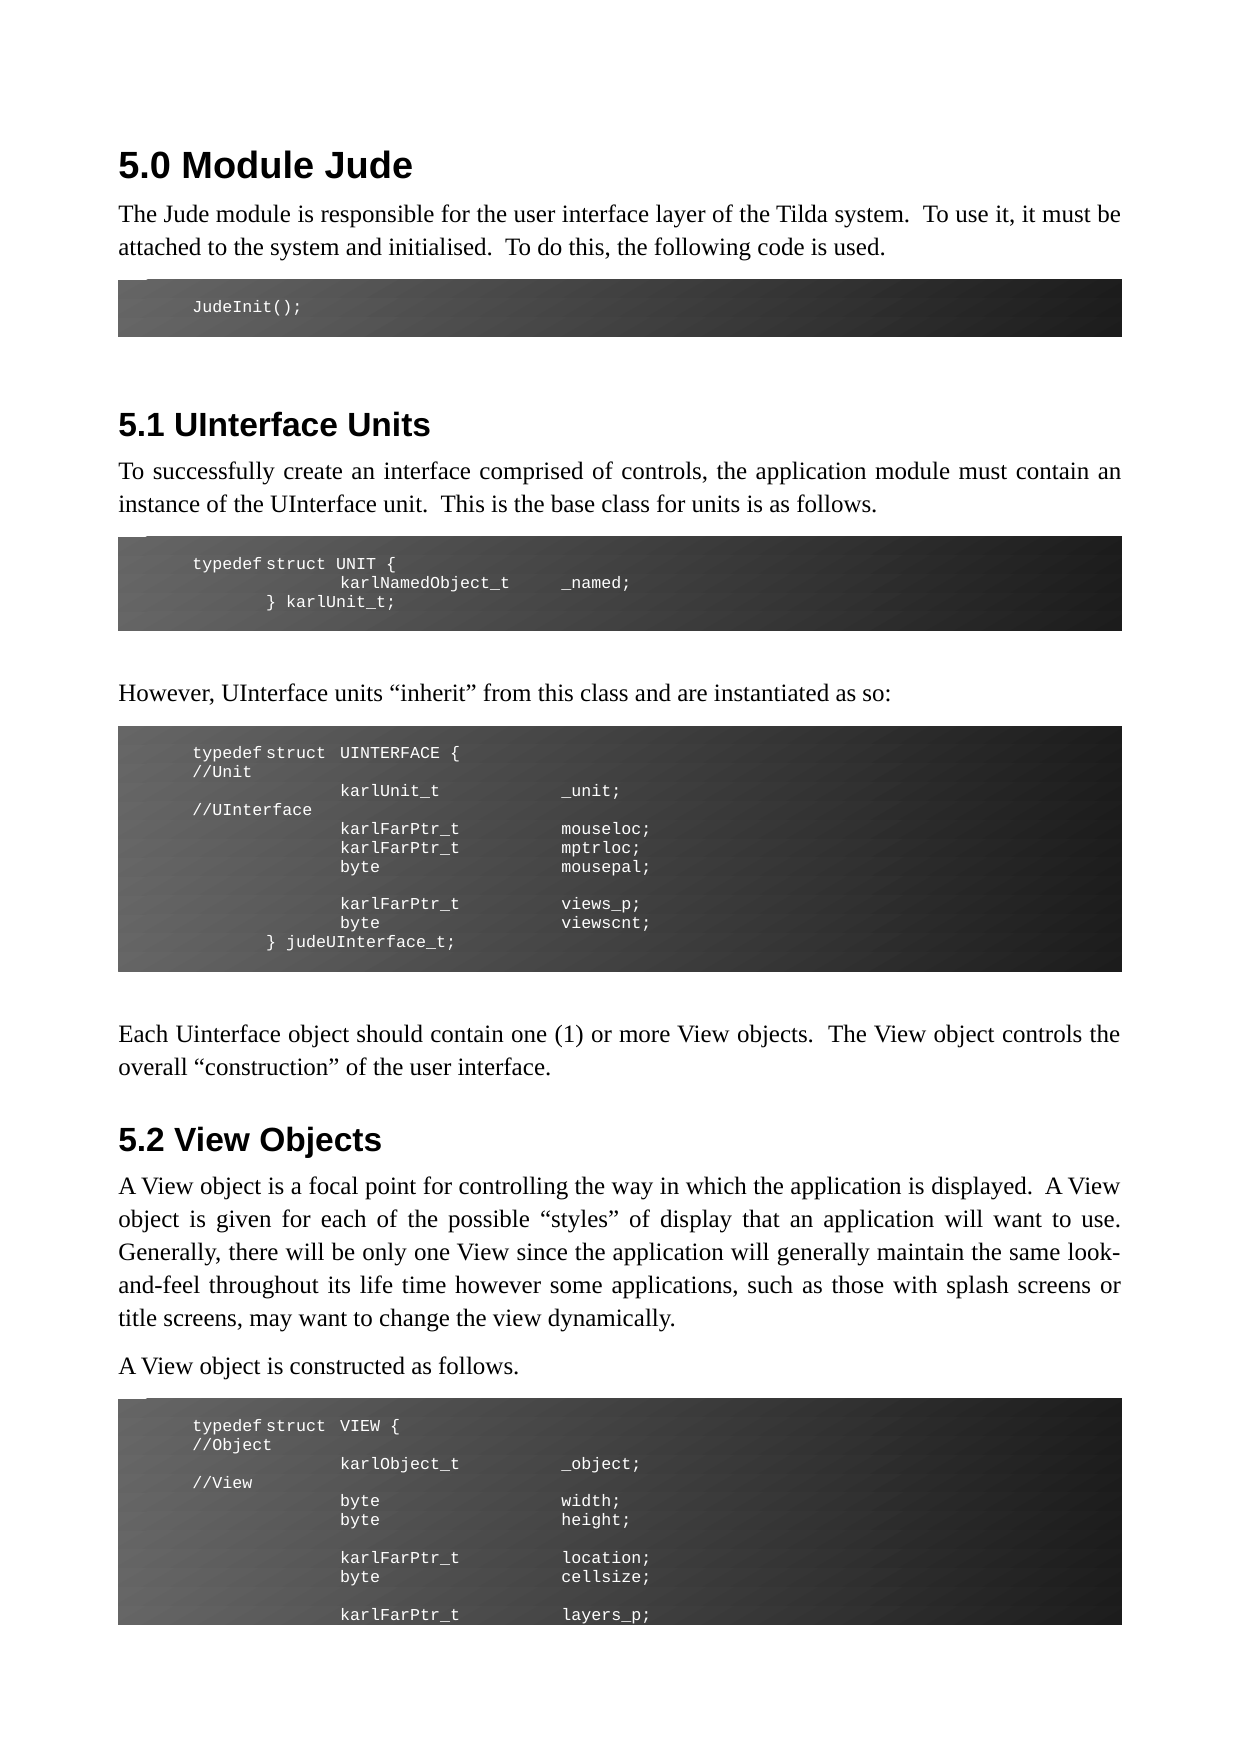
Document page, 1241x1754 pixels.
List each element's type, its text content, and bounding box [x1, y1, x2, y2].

text karlFarPtr_t layers_p; [118, 1606, 1122, 1625]
text To successfully create an interface comprised of controls, the application module must contain an instance of the UInterface unit. This is the base class for units is as follows. [118, 456, 1122, 518]
text karlObject_t _object; [118, 1455, 1122, 1474]
text The Jude module is responsible for the user interface layer of the Tilda system. To use it, it must be attached to the system and initialised. To do this, the following code is used. [118, 199, 1122, 261]
text //Unit [118, 764, 1122, 783]
text karlFarPtr_t location; [118, 1549, 1122, 1568]
text typedef struct VIEW { [118, 1418, 1122, 1436]
text karlNamedObject_t _named; [118, 574, 1122, 593]
text byte viewscnt; [118, 915, 1122, 933]
text byte mousepal; [118, 858, 1122, 877]
text However, UInterface units “inherit” from this class and are instantiated as so: [118, 678, 1122, 707]
text karlFarPtr_t mptrloc; [118, 839, 1122, 858]
text byte width; [118, 1493, 1122, 1512]
text //Object [118, 1436, 1122, 1455]
text //UInterface [118, 802, 1122, 820]
text karlFarPtr_t views_p; [118, 896, 1122, 915]
text } judeUInterface_t; [118, 933, 1122, 952]
text byte cellsize; [118, 1568, 1122, 1587]
subtitle 5.2 View Objects [118, 1120, 1122, 1159]
subtitle 5.1 UInterface Units [118, 405, 1122, 443]
text karlUnit_t _unit; [118, 783, 1122, 802]
text Each Uinterface object should contain one (1) or more View objects. The View object controls the overall “construction” of the user interface. [118, 1019, 1122, 1081]
text A View object is a focal point for controlling the way in which the application is displayed. A View object is given for each of the possible “styles” of display that an application will want to use. Generally, there will be only one View since the application will generally maintain the same look-and-feel throughout its life time however some applications, such as those with splash screens or title screens, may want to change the view dynamically. [118, 1171, 1122, 1332]
text typedef struct UINTERFACE { [118, 745, 1122, 764]
text JudeInit(); [118, 299, 1122, 318]
text //View [118, 1474, 1122, 1493]
text typedef struct UNIT { [118, 556, 1122, 574]
subtitle 5.0 Module Jude [118, 143, 1122, 187]
text } karlUnit_t; [118, 593, 1122, 612]
text A View object is constructed as follows. [118, 1351, 1122, 1380]
text karlFarPtr_t mouseloc; [118, 820, 1122, 839]
text byte height; [118, 1512, 1122, 1531]
